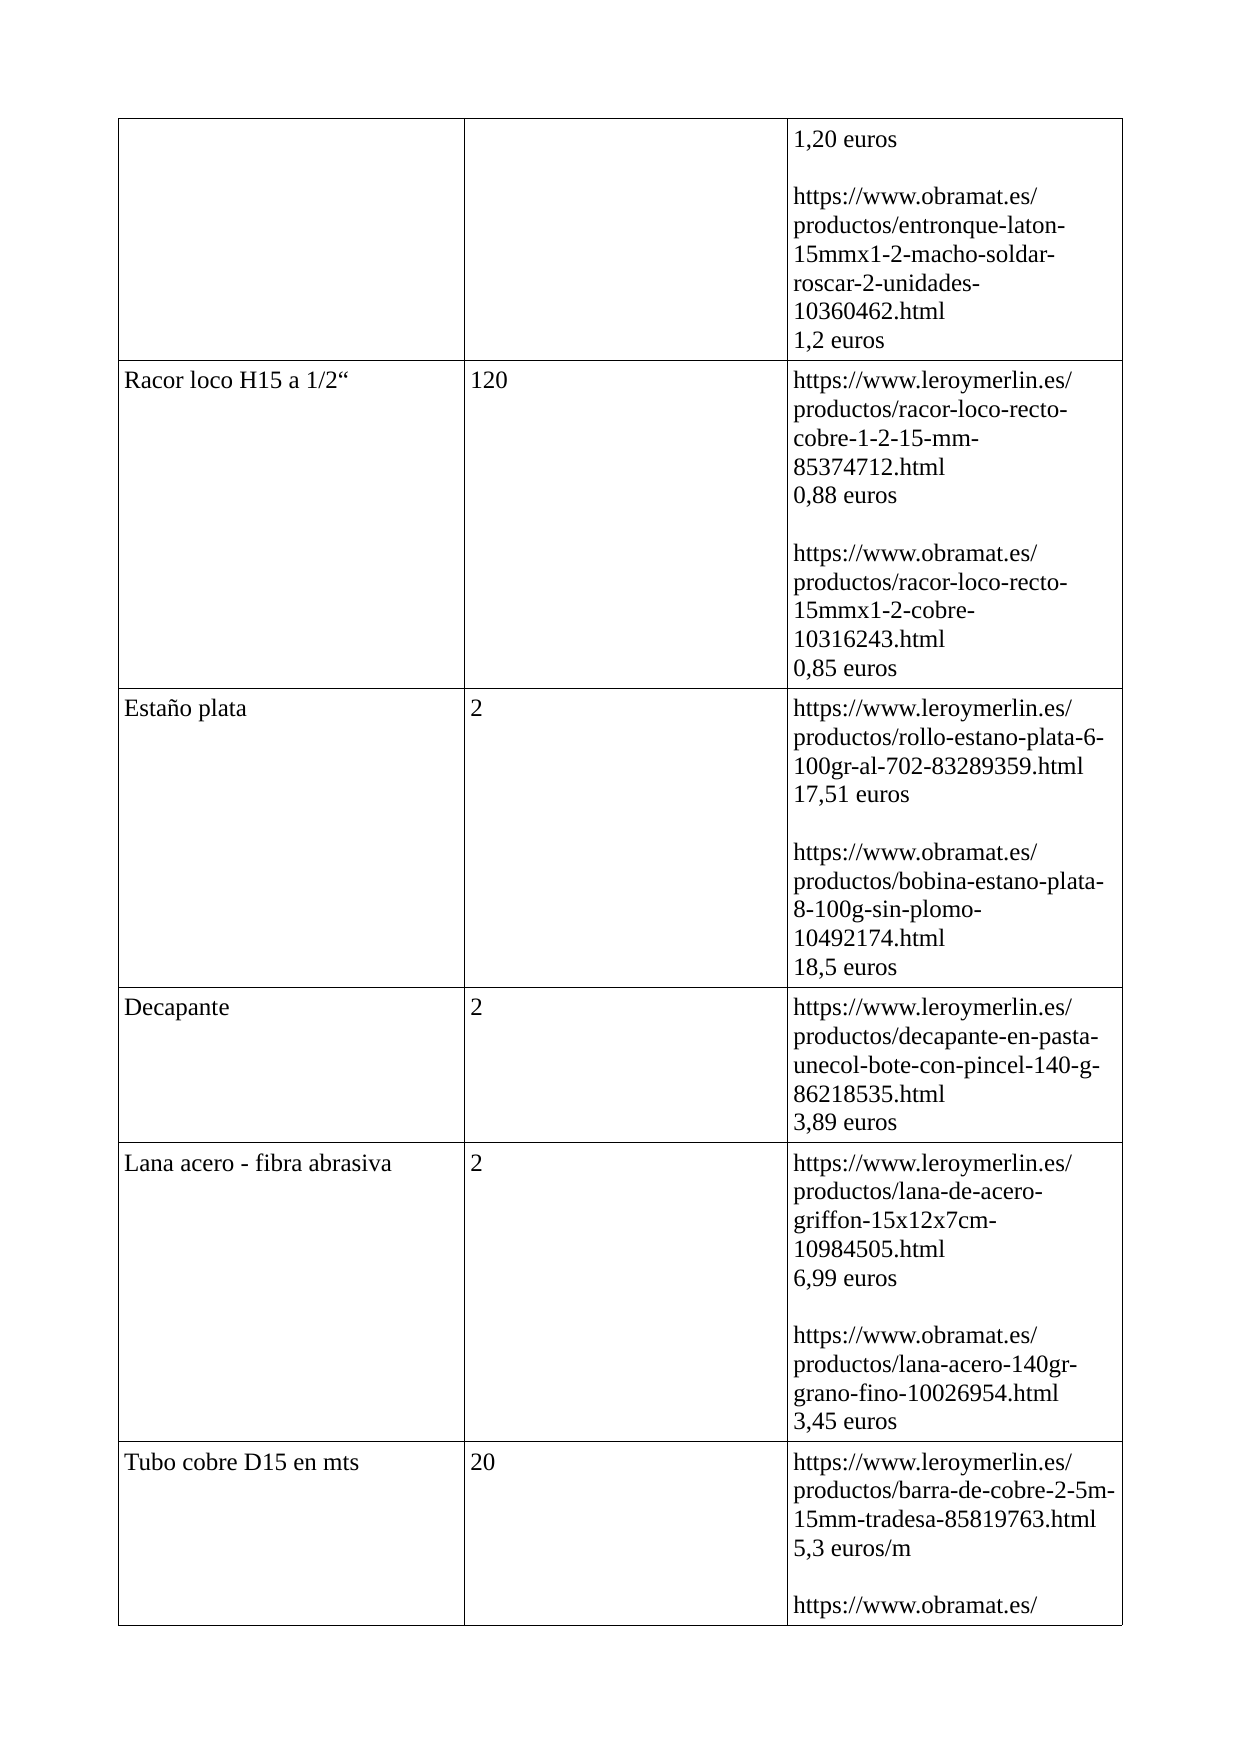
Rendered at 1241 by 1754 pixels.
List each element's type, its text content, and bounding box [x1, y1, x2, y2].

table_cell Lana acero - fibra abrasiva [119, 1143, 464, 1441]
table_cell Estaño plata [119, 689, 464, 987]
table_cell 20 [465, 1442, 787, 1625]
table_cell https://www.leroymerlin.es/productos/lana-de-acero-griffon-15x12x7cm-10984505.html 6,99 euros https://www.obramat.es/productos/lana-acero-140gr-grano-fino-10026954.html 3,45 euros [788, 1143, 1122, 1441]
table_cell https://www.leroymerlin.es/productos/barra-de-cobre-2-5m-15mm-tradesa-85819763.html 5,3 euros/m https://www.obramat.es/ [788, 1442, 1122, 1625]
table_cell Decapante [119, 988, 464, 1142]
table_cell 1,20 euros https://www.obramat.es/productos/entronque-laton-15mmx1-2-macho-soldar-roscar-2-unidades-10360462.html 1,2 euros [788, 119, 1122, 360]
table_cell 120 [465, 361, 787, 687]
table_cell https://www.leroymerlin.es/productos/racor-loco-recto-cobre-1-2-15-mm-85374712.html 0,88 euros https://www.obramat.es/productos/racor-loco-recto-15mmx1-2-cobre-10316243.html 0,85 euros [788, 361, 1122, 687]
table_cell https://www.leroymerlin.es/productos/decapante-en-pasta-unecol-bote-con-pincel-140-g-86218535.html 3,89 euros [788, 988, 1122, 1142]
table_cell 2 [465, 1143, 787, 1441]
table_cell [119, 119, 464, 360]
table_cell Racor loco H15 a 1/2“ [119, 361, 464, 687]
table_cell 2 [465, 689, 787, 987]
table_cell https://www.leroymerlin.es/productos/rollo-estano-plata-6-100gr-al-702-83289359.html 17,51 euros https://www.obramat.es/productos/bobina-estano-plata-8-100g-sin-plomo-10492174.html 18,5 euros [788, 689, 1122, 987]
table_cell 2 [465, 988, 787, 1142]
table_cell [465, 119, 787, 360]
table_cell Tubo cobre D15 en mts [119, 1442, 464, 1625]
